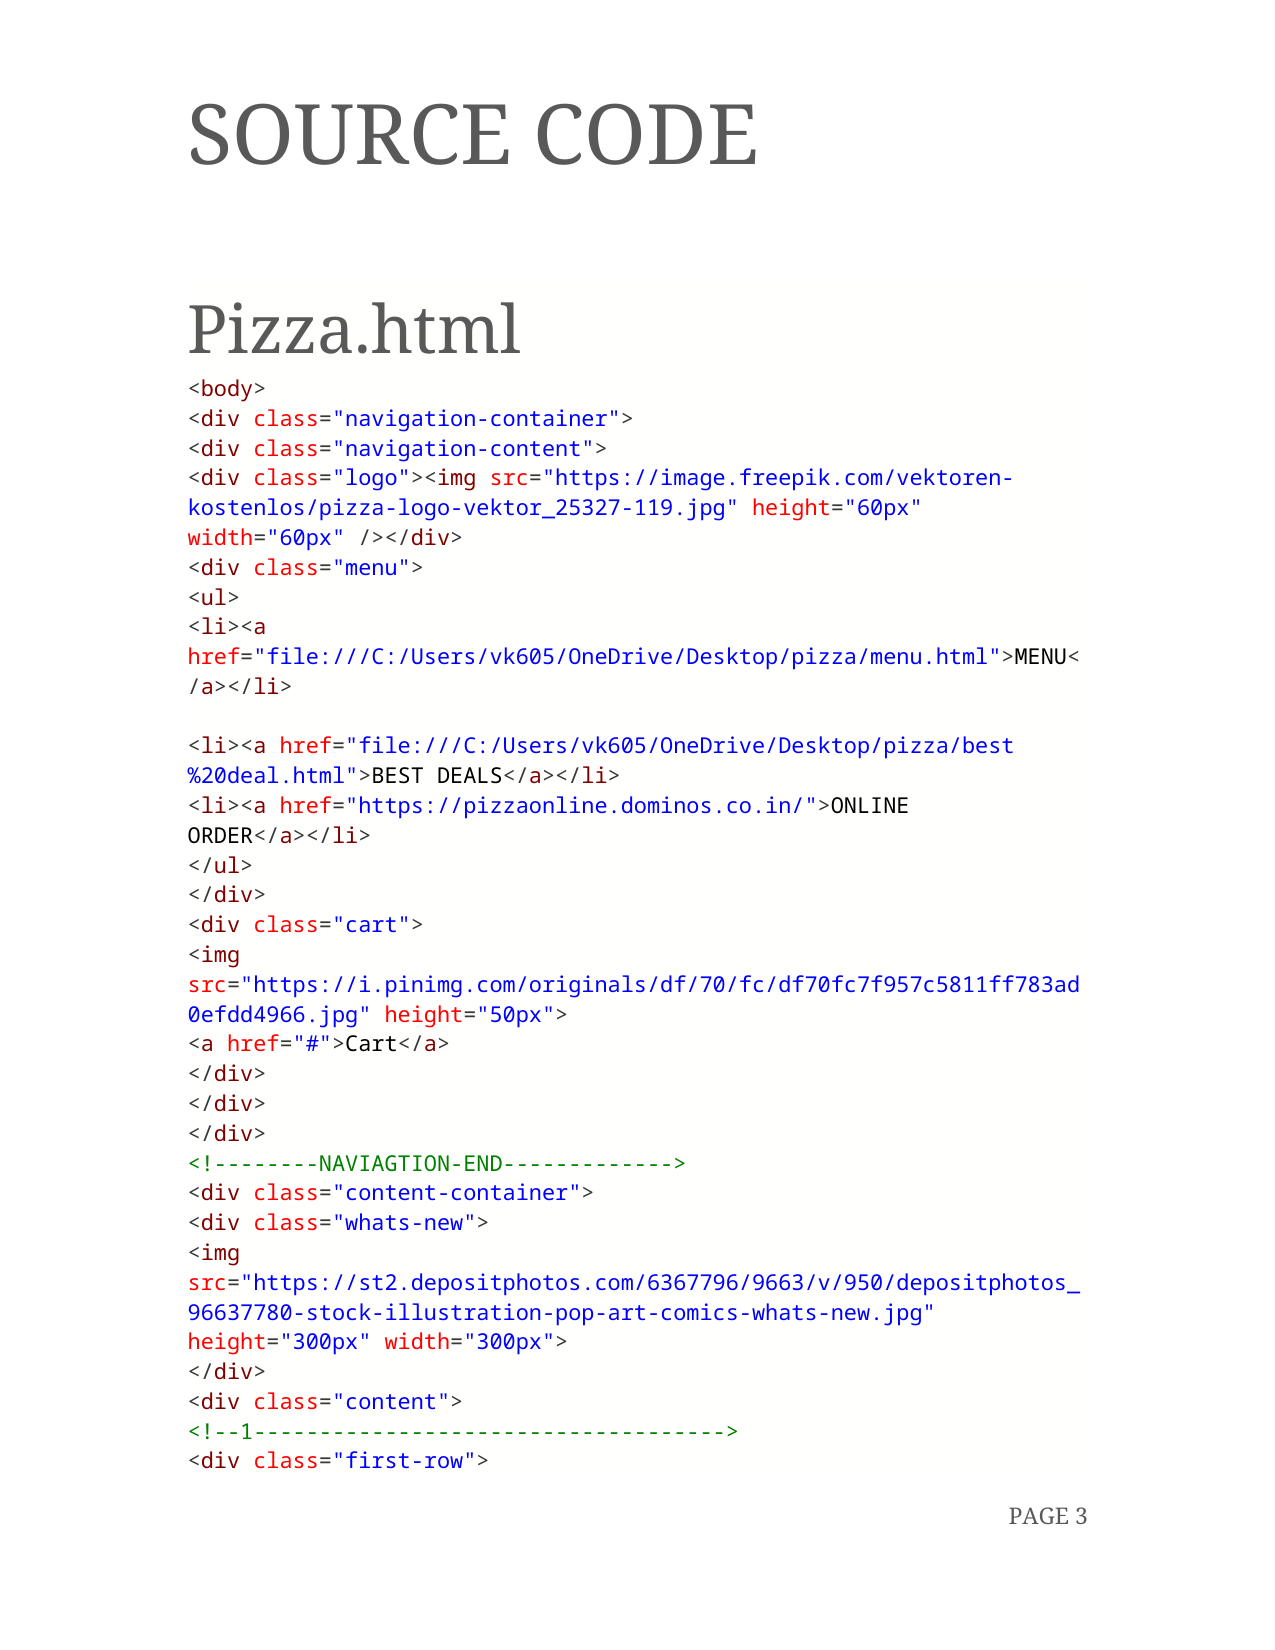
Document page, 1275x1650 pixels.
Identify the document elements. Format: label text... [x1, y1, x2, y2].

text <div class="cart"> [187, 909, 1087, 939]
text <li><a href="file:///C:/Users/vk605/OneDrive/Desktop/pizza/menu.html">MENU</a></li> [187, 611, 1087, 701]
text <div class="content-container"> [187, 1177, 1087, 1207]
text <div class="content"> [187, 1386, 1087, 1416]
text <div class="whats-new"> [187, 1207, 1087, 1237]
text <div class="navigation-container"> [187, 403, 1087, 432]
text <img src="https://st2.depositphotos.com/6367796/9663/v/950/depositphotos_96637780-stock-illustration-pop-art-comics-whats-new.jpg" height="300px" width="300px"> [187, 1237, 1087, 1356]
text <li><a href="https://pizzaonline.dominos.co.in/">ONLINE ORDER</a></li> [187, 790, 1087, 849]
text <!--1------------------------------------> [187, 1416, 1087, 1445]
text <div class="first-row"> [187, 1445, 1087, 1475]
text <div class="menu"> [187, 552, 1087, 581]
text </div> [187, 879, 1087, 909]
text </div> [187, 1088, 1087, 1118]
text <div class="logo"><img src="https://image.freepik.com/vektoren-kostenlos/pizza-logo-vektor_25327-119.jpg" height="60px" width="60px" /></div> [187, 462, 1087, 552]
text </div> [187, 1058, 1087, 1088]
text SOURCE CODE [187, 75, 1087, 188]
text </div> [187, 1356, 1087, 1386]
text <!--------NAVIAGTION-END-------------> [187, 1147, 1087, 1177]
text <body> [187, 373, 1087, 403]
text </ul> [187, 849, 1087, 879]
text </div> [187, 1118, 1087, 1147]
text <a href="#">Cart</a> [187, 1028, 1087, 1058]
text <div class="navigation-content"> [187, 432, 1087, 462]
text <img src="https://i.pinimg.com/originals/df/70/fc/df70fc7f957c5811ff783ad0efdd4966.jpg" height="50px"> [187, 939, 1087, 1028]
text <li><a href="file:///C:/Users/vk605/OneDrive/Desktop/pizza/best%20deal.html">BEST DEALS</a></li> [187, 730, 1087, 790]
text Pizza.html [187, 282, 1087, 373]
text <ul> [187, 581, 1087, 611]
